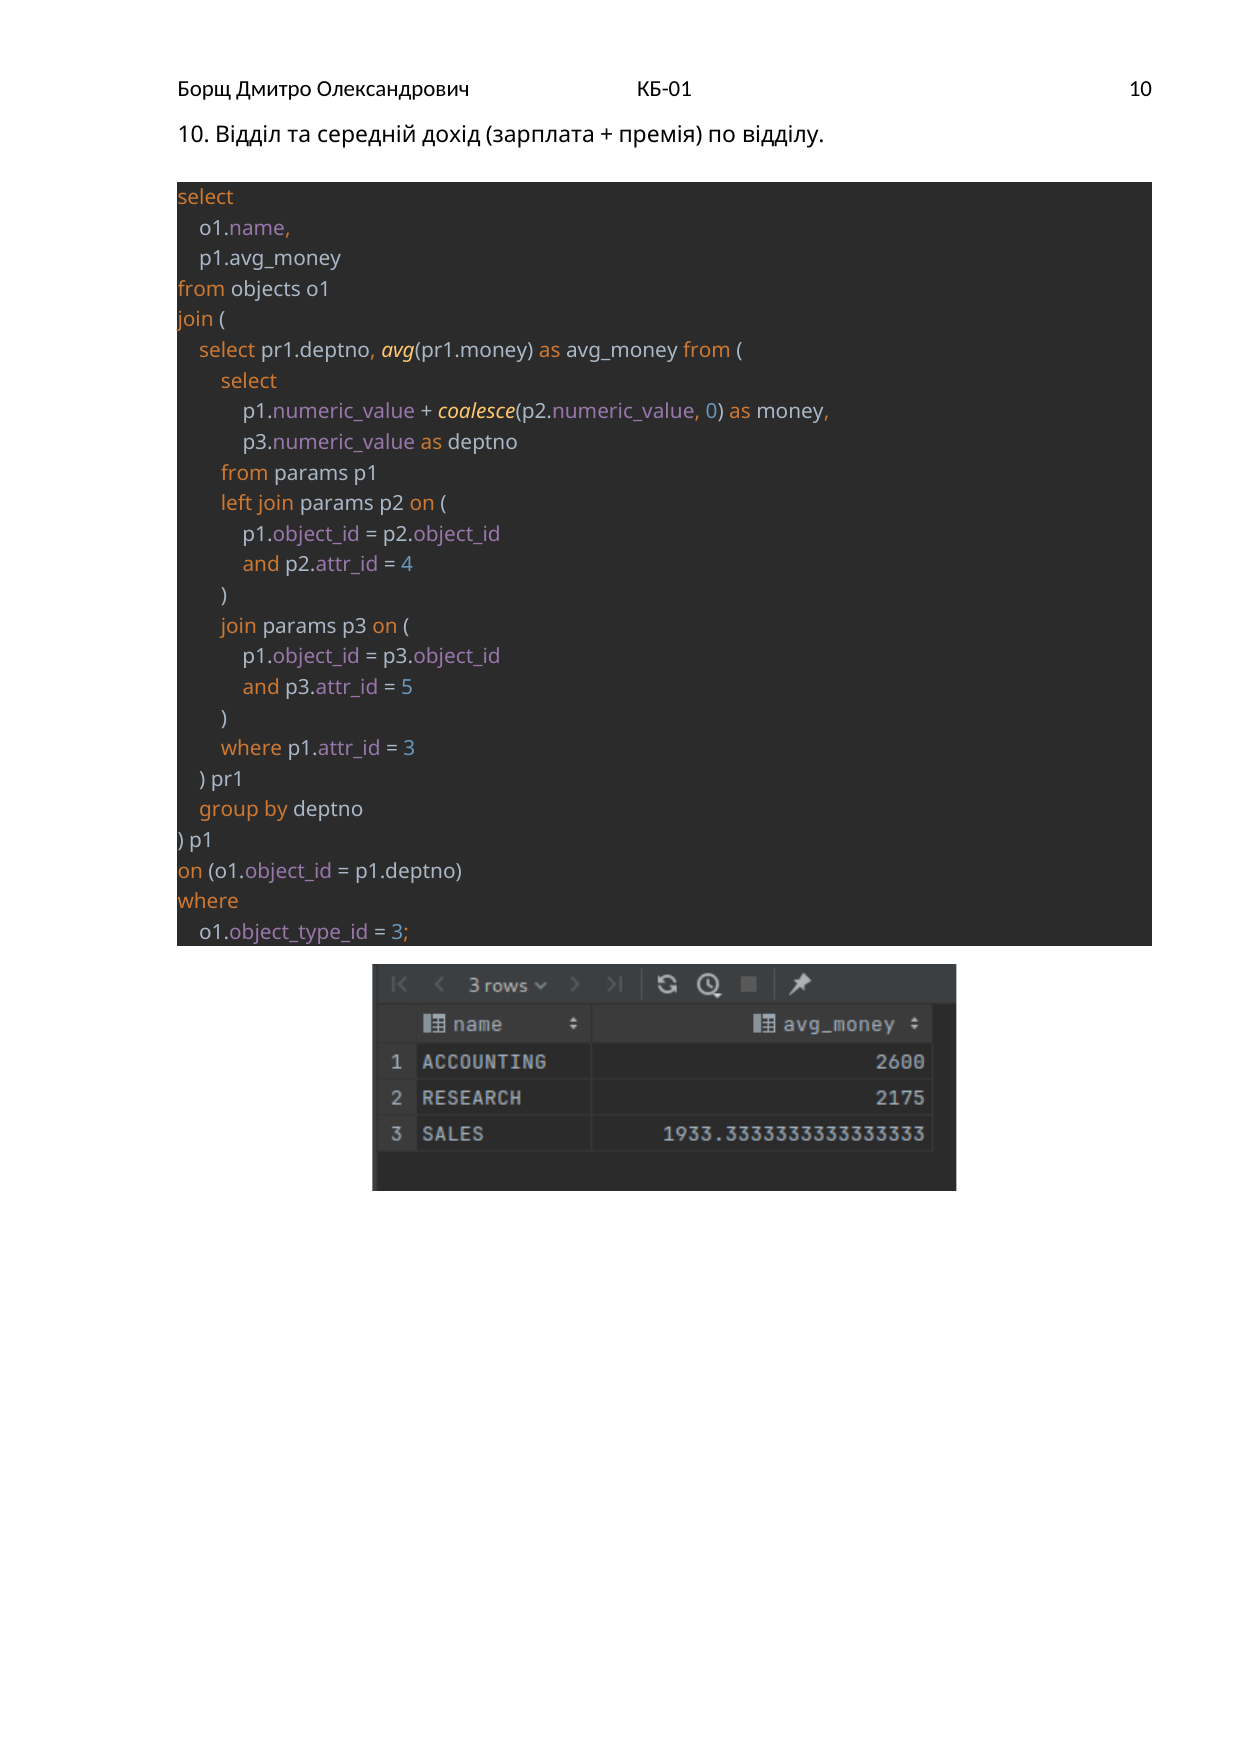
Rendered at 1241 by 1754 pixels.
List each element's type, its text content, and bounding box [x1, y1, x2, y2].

text select o1.name, p1.avg_money from objects o1 join ( select pr1.deptno, avg(pr1.money) as avg_money from ( select p1.numeric_value + coalesce(p2.numeric_value, 0) as money, p3.numeric_value as deptno from params p1 left join params p2 on ( p1.object_id = p2.object_id and p2.attr_id = 4 ) join params p3 on ( p1.object_id = p3.object_id and p3.attr_id = 5 ) where p1.attr_id = 3 ) pr1 group by deptno ) p1 on (o1.object_id = p1.deptno) where o1.object_type_id = 3; [177, 182, 1152, 946]
text 10. Відділ та середній дохід (зарплата + премія) по відділу. [177, 118, 1152, 149]
picture [372, 964, 957, 1191]
